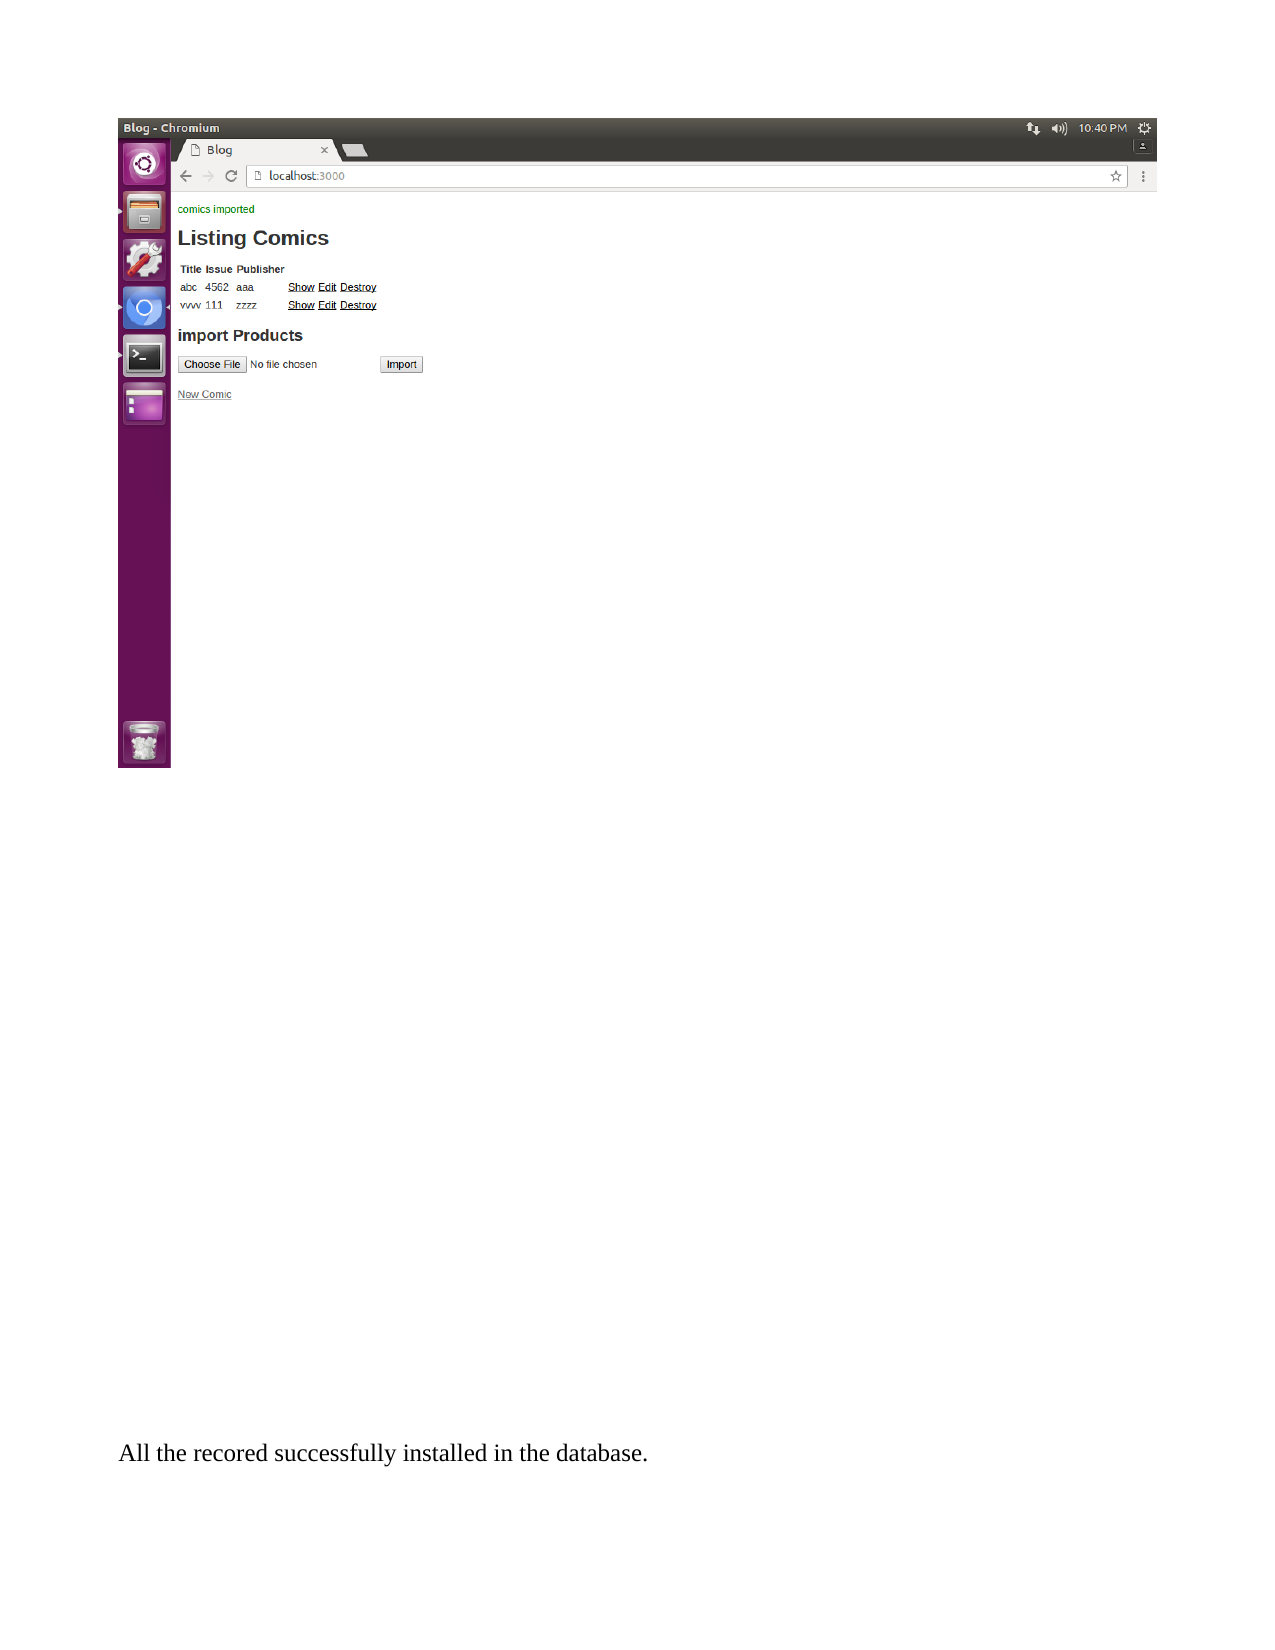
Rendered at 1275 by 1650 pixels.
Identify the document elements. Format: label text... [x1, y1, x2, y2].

text All the recored successfully installed in the database. [118, 1438, 1157, 1466]
picture [118, 118, 1157, 768]
